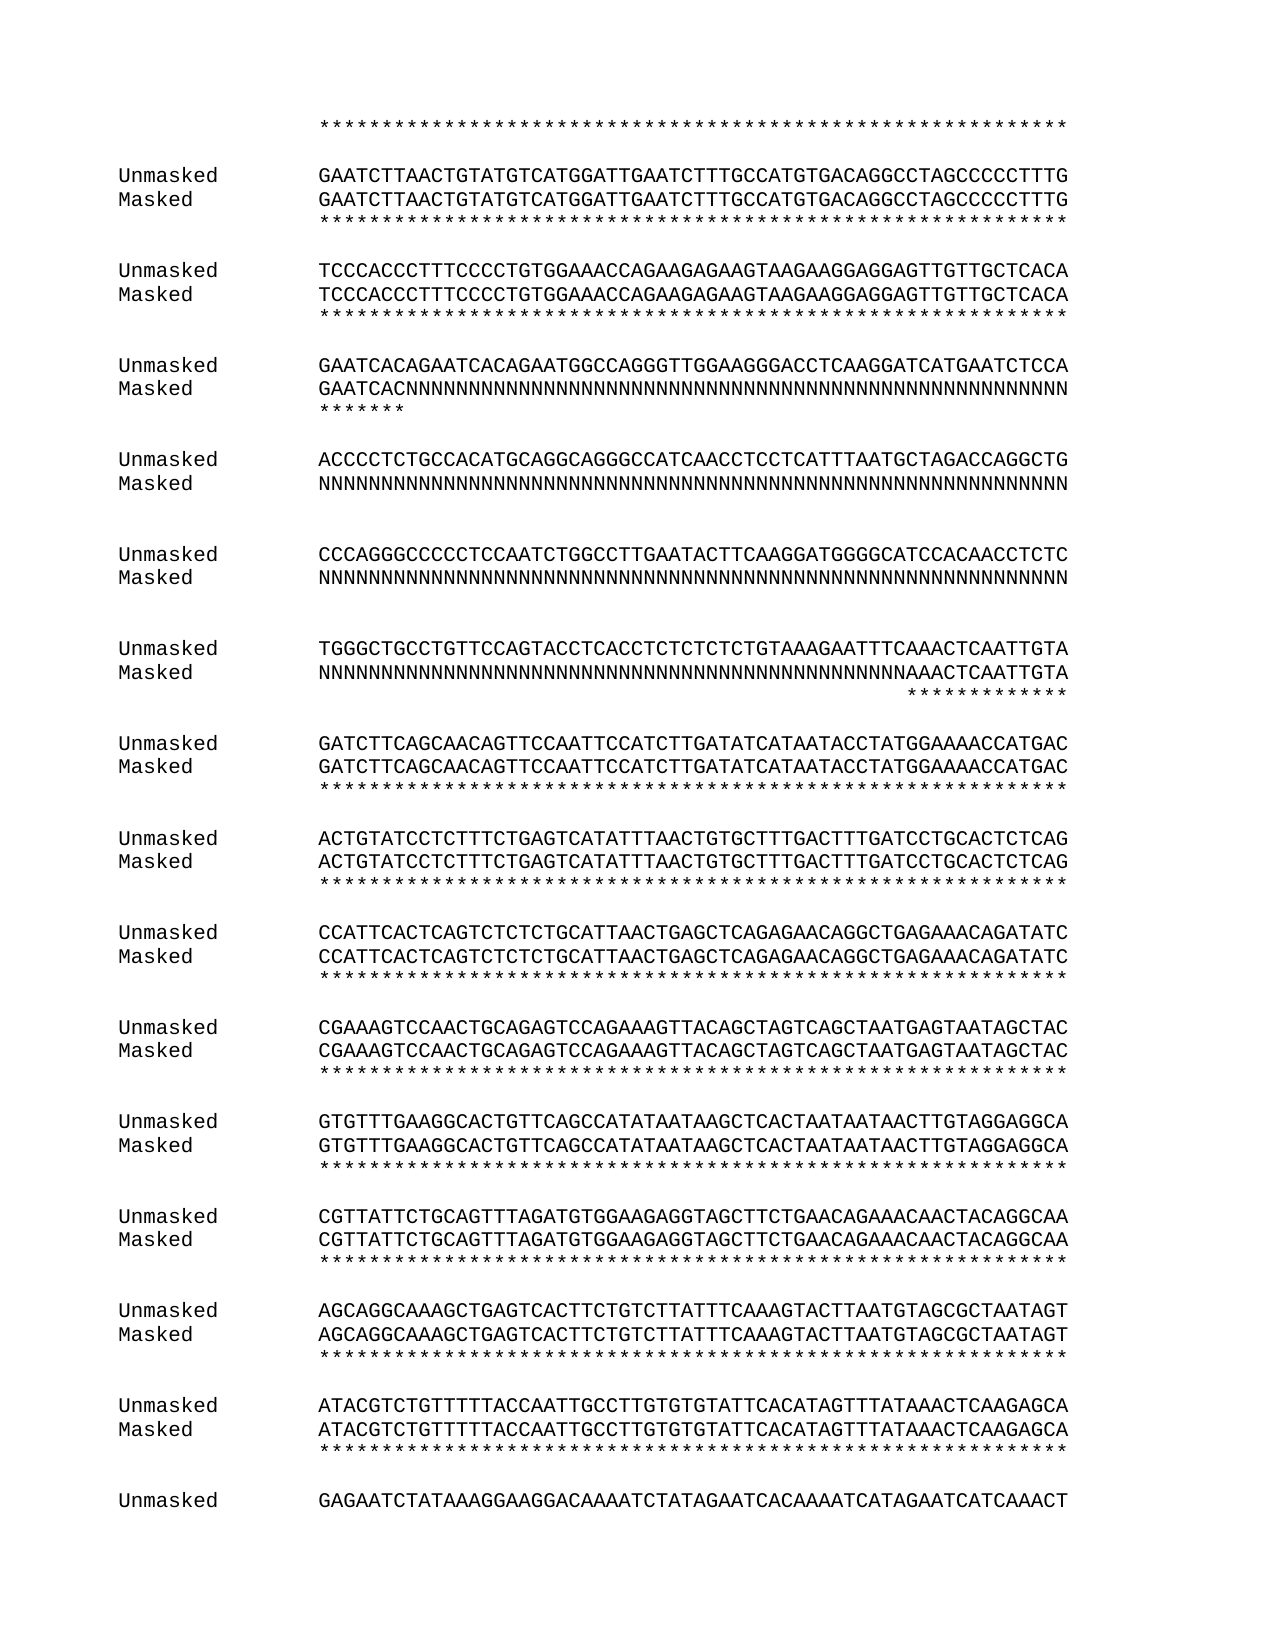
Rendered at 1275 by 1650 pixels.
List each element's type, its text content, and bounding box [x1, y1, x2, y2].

text Masked ATACGTCTGTTTTTACCAATTGCCTTGTGTGTATTCACATAGTTTATAAACTCAAGAGCA [118, 1419, 1157, 1442]
text ************************************************************ [118, 875, 1157, 898]
text Unmasked ACTGTATCCTCTTTCTGAGTCATATTTAACTGTGCTTTGACTTTGATCCTGCACTCTCAG [118, 827, 1157, 851]
text ************************************************************ [118, 1158, 1157, 1182]
text Unmasked GAATCTTAACTGTATGTCATGGATTGAATCTTTGCCATGTGACAGGCCTAGCCCCCTTTG [118, 165, 1157, 189]
text ************************************************************ [118, 1253, 1157, 1277]
text Unmasked TGGGCTGCCTGTTCCAGTACCTCACCTCTCTCTCTGTAAAGAATTTCAAACTCAATTGTA [118, 638, 1157, 662]
text ************************************************************ [118, 1348, 1157, 1371]
text Masked ACTGTATCCTCTTTCTGAGTCATATTTAACTGTGCTTTGACTTTGATCCTGCACTCTCAG [118, 851, 1157, 875]
text ************************************************************ [118, 1064, 1157, 1088]
text Unmasked CGAAAGTCCAACTGCAGAGTCCAGAAAGTTACAGCTAGTCAGCTAATGAGTAATAGCTAC [118, 1017, 1157, 1040]
text Unmasked CGTTATTCTGCAGTTTAGATGTGGAAGAGGTAGCTTCTGAACAGAAACAACTACAGGCAA [118, 1206, 1157, 1229]
text Masked CGTTATTCTGCAGTTTAGATGTGGAAGAGGTAGCTTCTGAACAGAAACAACTACAGGCAA [118, 1229, 1157, 1253]
text Unmasked GATCTTCAGCAACAGTTCCAATTCCATCTTGATATCATAATACCTATGGAAAACCATGAC [118, 733, 1157, 757]
text Masked GAATCTTAACTGTATGTCATGGATTGAATCTTTGCCATGTGACAGGCCTAGCCCCCTTTG [118, 189, 1157, 213]
text ************* [118, 686, 1157, 709]
text Masked GAATCACNNNNNNNNNNNNNNNNNNNNNNNNNNNNNNNNNNNNNNNNNNNNNNNNNNNNN [118, 378, 1157, 402]
text Masked CGAAAGTCCAACTGCAGAGTCCAGAAAGTTACAGCTAGTCAGCTAATGAGTAATAGCTAC [118, 1040, 1157, 1064]
text ******* [118, 402, 1157, 426]
text ************************************************************ [118, 780, 1157, 804]
text ************************************************************ [118, 307, 1157, 331]
text Masked CCATTCACTCAGTCTCTCTGCATTAACTGAGCTCAGAGAACAGGCTGAGAAACAGATATC [118, 946, 1157, 969]
text Masked NNNNNNNNNNNNNNNNNNNNNNNNNNNNNNNNNNNNNNNNNNNNNNNNNNNNNNNNNNNN [118, 567, 1157, 591]
text ************************************************************ [118, 118, 1157, 142]
text Masked NNNNNNNNNNNNNNNNNNNNNNNNNNNNNNNNNNNNNNNNNNNNNNNAAACTCAATTGTA [118, 662, 1157, 686]
text Unmasked TCCCACCCTTTCCCCTGTGGAAACCAGAAGAGAAGTAAGAAGGAGGAGTTGTTGCTCACA [118, 260, 1157, 284]
text Unmasked ACCCCTCTGCCACATGCAGGCAGGGCCATCAACCTCCTCATTTAATGCTAGACCAGGCTG [118, 449, 1157, 473]
text Unmasked ATACGTCTGTTTTTACCAATTGCCTTGTGTGTATTCACATAGTTTATAAACTCAAGAGCA [118, 1395, 1157, 1419]
text ************************************************************ [118, 1442, 1157, 1466]
text Masked GTGTTTGAAGGCACTGTTCAGCCATATAATAAGCTCACTAATAATAACTTGTAGGAGGCA [118, 1135, 1157, 1158]
text Unmasked GAATCACAGAATCACAGAATGGCCAGGGTTGGAAGGGACCTCAAGGATCATGAATCTCCA [118, 354, 1157, 378]
text Unmasked CCCAGGGCCCCCTCCAATCTGGCCTTGAATACTTCAAGGATGGGGCATCCACAACCTCTC [118, 544, 1157, 567]
text ************************************************************ [118, 969, 1157, 993]
text Unmasked GTGTTTGAAGGCACTGTTCAGCCATATAATAAGCTCACTAATAATAACTTGTAGGAGGCA [118, 1111, 1157, 1135]
text Unmasked CCATTCACTCAGTCTCTCTGCATTAACTGAGCTCAGAGAACAGGCTGAGAAACAGATATC [118, 922, 1157, 946]
text Unmasked GAGAATCTATAAAGGAAGGACAAAATCTATAGAATCACAAAATCATAGAATCATCAAACT [118, 1489, 1157, 1513]
text Unmasked AGCAGGCAAAGCTGAGTCACTTCTGTCTTATTTCAAAGTACTTAATGTAGCGCTAATAGT [118, 1300, 1157, 1324]
text Masked NNNNNNNNNNNNNNNNNNNNNNNNNNNNNNNNNNNNNNNNNNNNNNNNNNNNNNNNNNNN [118, 473, 1157, 496]
text Masked GATCTTCAGCAACAGTTCCAATTCCATCTTGATATCATAATACCTATGGAAAACCATGAC [118, 757, 1157, 780]
text ************************************************************ [118, 213, 1157, 236]
text Masked TCCCACCCTTTCCCCTGTGGAAACCAGAAGAGAAGTAAGAAGGAGGAGTTGTTGCTCACA [118, 284, 1157, 307]
text Masked AGCAGGCAAAGCTGAGTCACTTCTGTCTTATTTCAAAGTACTTAATGTAGCGCTAATAGT [118, 1324, 1157, 1348]
